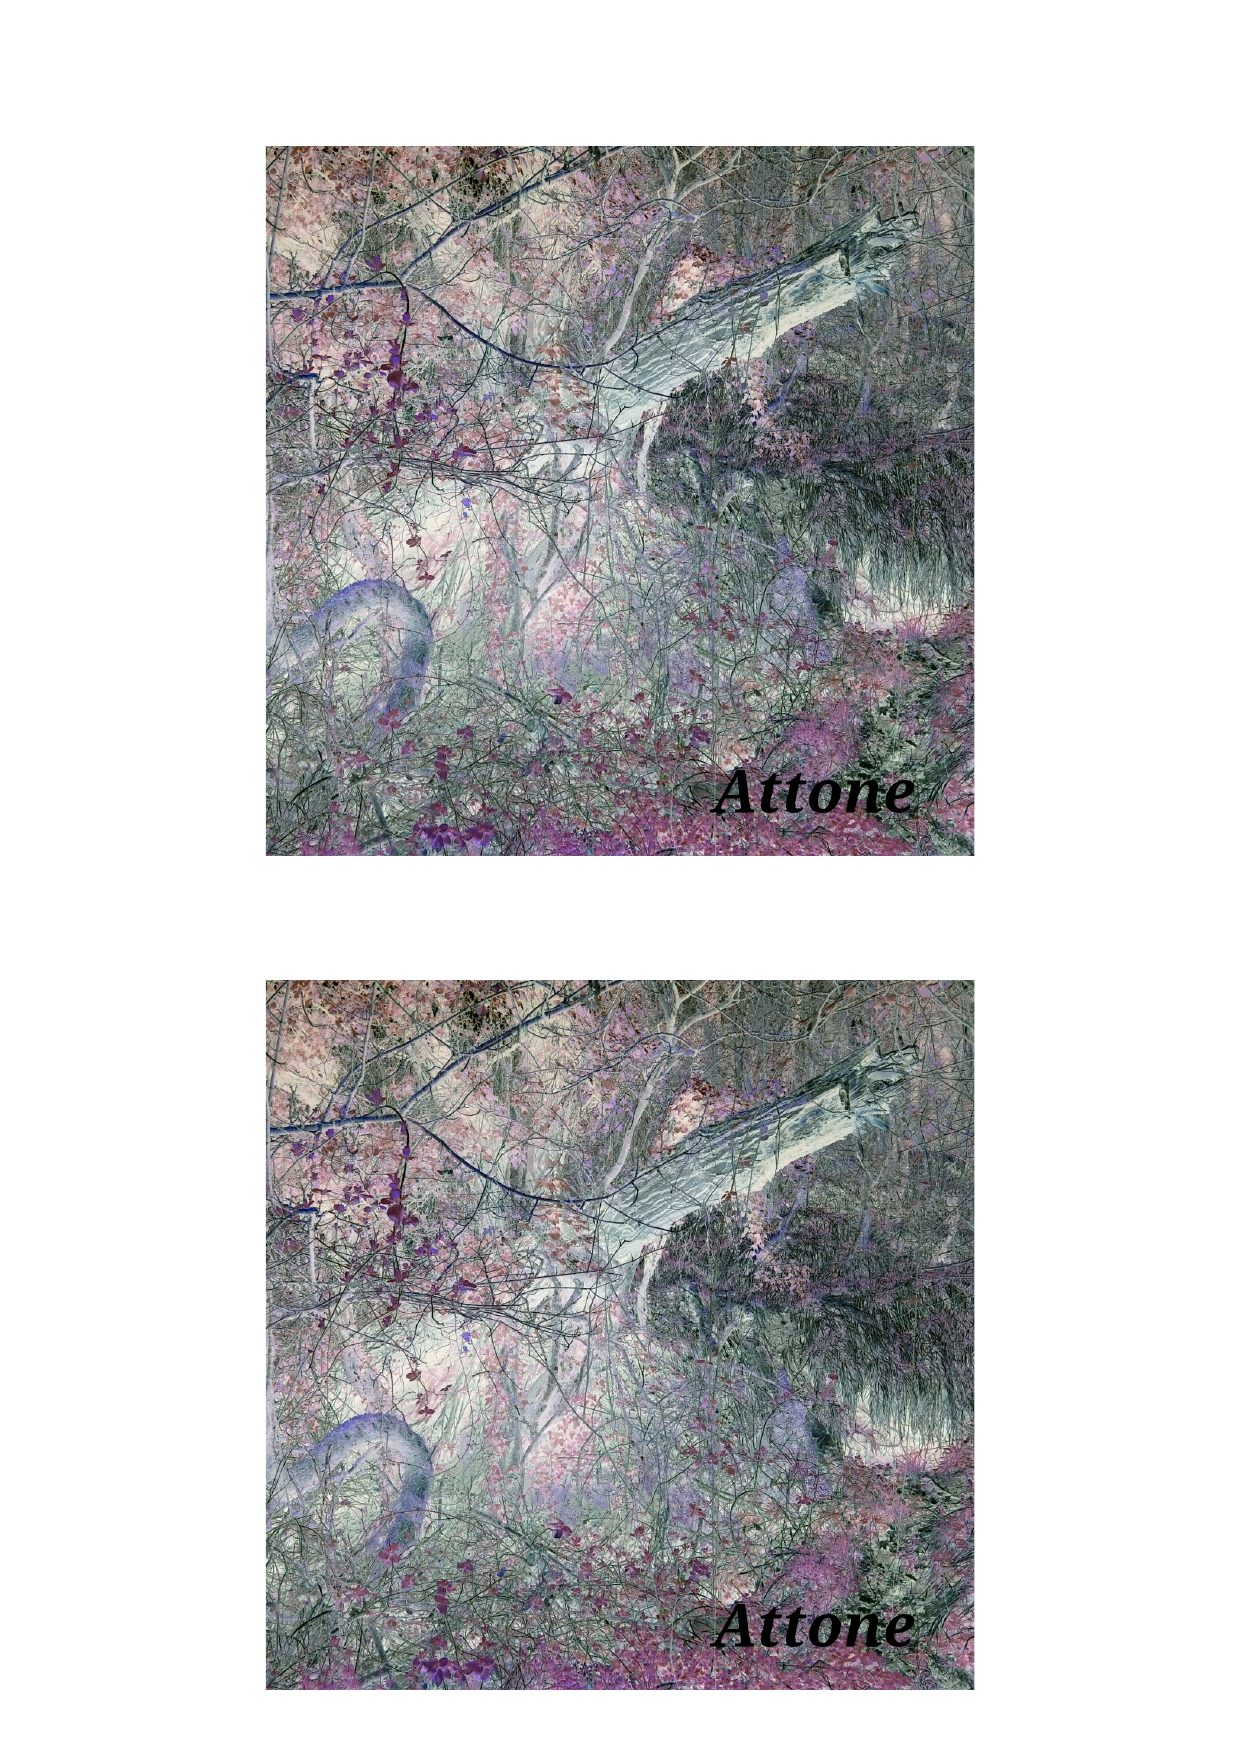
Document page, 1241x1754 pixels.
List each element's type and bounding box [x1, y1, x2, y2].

picture [265, 146, 975, 856]
picture [265, 980, 975, 1690]
